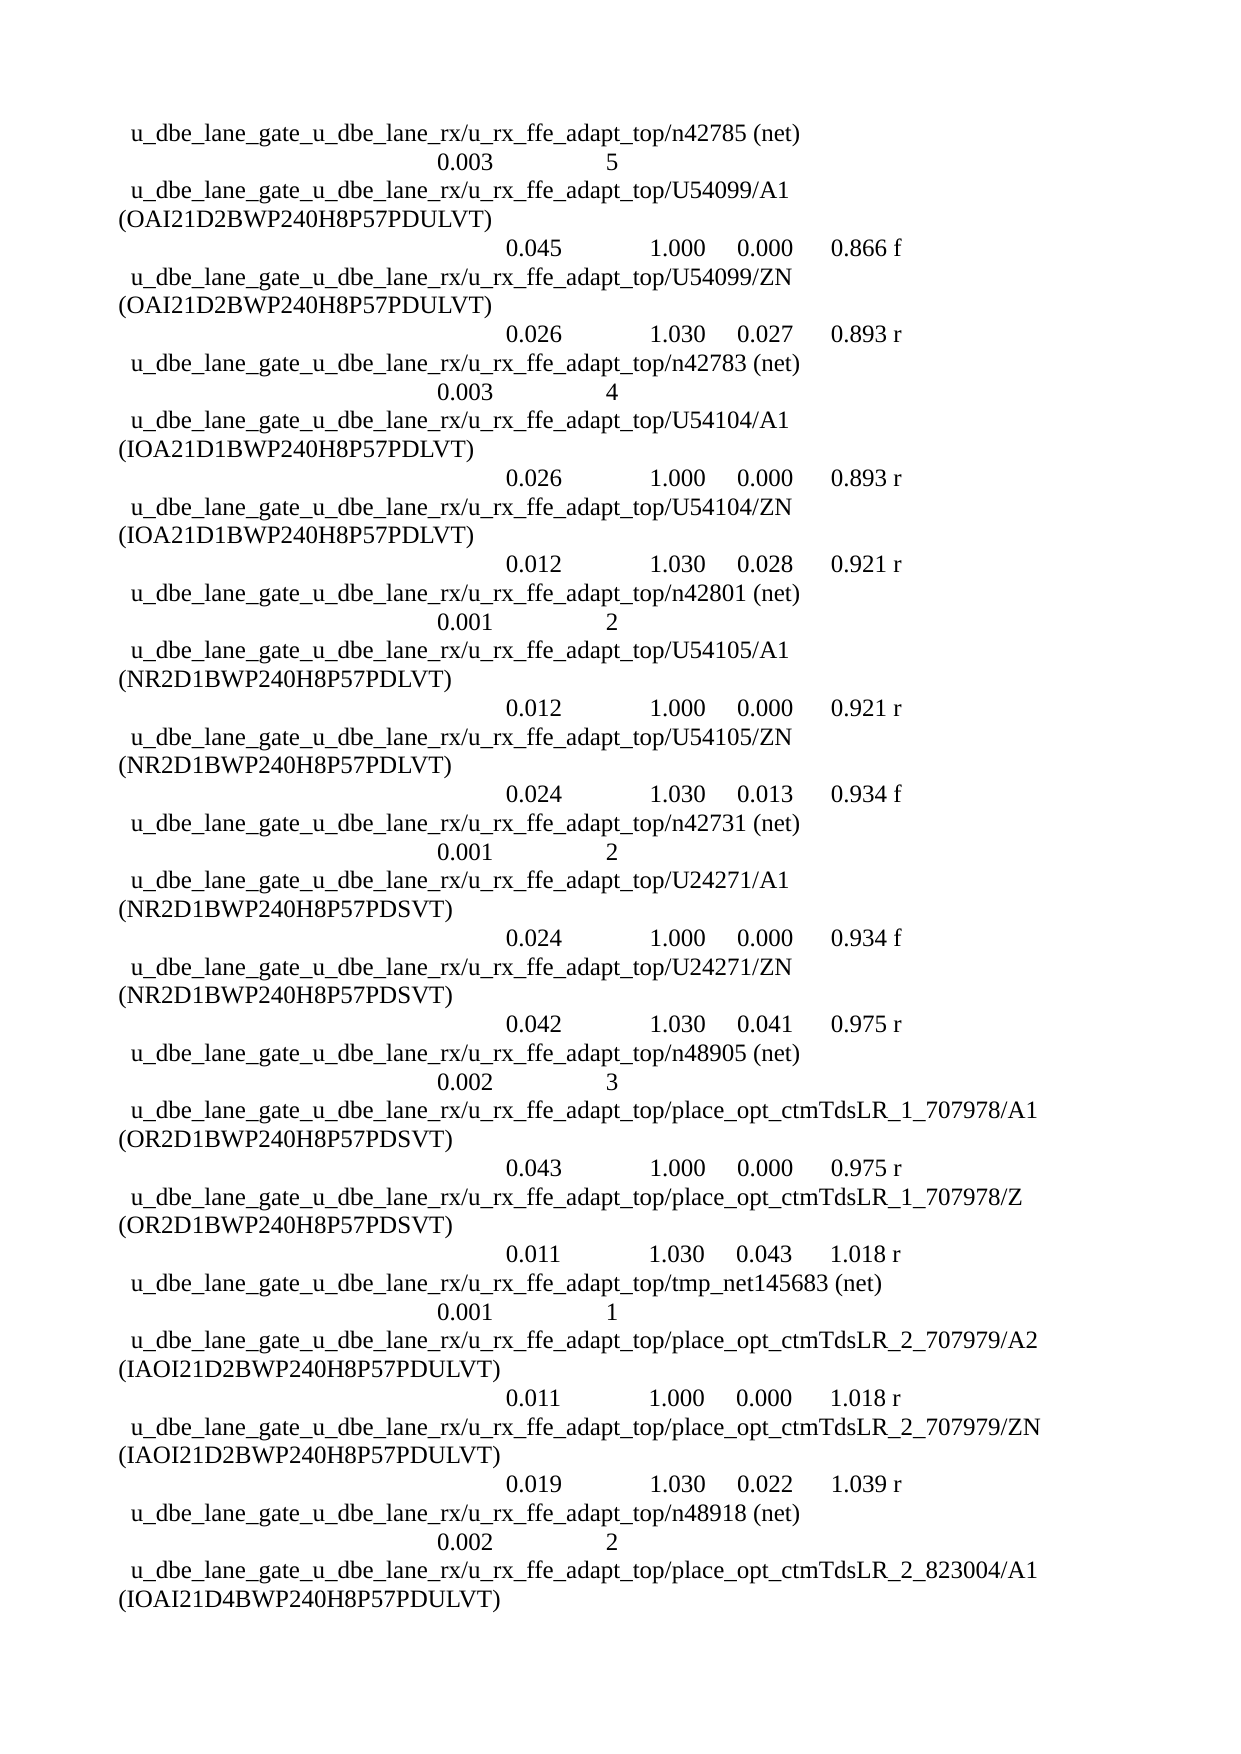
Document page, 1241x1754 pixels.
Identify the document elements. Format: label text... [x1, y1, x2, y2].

text 0.003 4 [118, 377, 1122, 406]
text 0.002 3 [118, 1067, 1122, 1096]
text 0.026 1.000 0.000 0.893 r [118, 463, 1122, 492]
text u_dbe_lane_gate_u_dbe_lane_rx/u_rx_ffe_adapt_top/U54105/ZN (NR2D1BWP240H8P57PDLVT) [118, 722, 1122, 779]
text u_dbe_lane_gate_u_dbe_lane_rx/u_rx_ffe_adapt_top/U54105/A1 (NR2D1BWP240H8P57PDLVT) [118, 636, 1122, 693]
text u_dbe_lane_gate_u_dbe_lane_rx/u_rx_ffe_adapt_top/n42801 (net) [118, 578, 1122, 607]
text u_dbe_lane_gate_u_dbe_lane_rx/u_rx_ffe_adapt_top/place_opt_ctmTdsLR_2_823004/A1 (IOAI21D4BWP240H8P57PDULVT) [118, 1556, 1122, 1613]
text u_dbe_lane_gate_u_dbe_lane_rx/u_rx_ffe_adapt_top/U54099/A1 (OAI21D2BWP240H8P57PDULVT) [118, 176, 1122, 233]
text 0.011 1.000 0.000 1.018 r [118, 1383, 1122, 1412]
text u_dbe_lane_gate_u_dbe_lane_rx/u_rx_ffe_adapt_top/U54104/ZN (IOA21D1BWP240H8P57PDLVT) [118, 492, 1122, 549]
text 0.024 1.000 0.000 0.934 f [118, 923, 1122, 952]
text u_dbe_lane_gate_u_dbe_lane_rx/u_rx_ffe_adapt_top/n42785 (net) [118, 118, 1122, 147]
text u_dbe_lane_gate_u_dbe_lane_rx/u_rx_ffe_adapt_top/n42783 (net) [118, 348, 1122, 377]
text u_dbe_lane_gate_u_dbe_lane_rx/u_rx_ffe_adapt_top/place_opt_ctmTdsLR_2_707979/A2 (IAOI21D2BWP240H8P57PDULVT) [118, 1326, 1122, 1383]
text 0.002 2 [118, 1527, 1122, 1556]
text u_dbe_lane_gate_u_dbe_lane_rx/u_rx_ffe_adapt_top/U54099/ZN (OAI21D2BWP240H8P57PDULVT) [118, 262, 1122, 319]
text 0.043 1.000 0.000 0.975 r [118, 1153, 1122, 1182]
text 0.019 1.030 0.022 1.039 r [118, 1469, 1122, 1498]
text 0.012 1.030 0.028 0.921 r [118, 549, 1122, 578]
text u_dbe_lane_gate_u_dbe_lane_rx/u_rx_ffe_adapt_top/U54104/A1 (IOA21D1BWP240H8P57PDLVT) [118, 406, 1122, 463]
text u_dbe_lane_gate_u_dbe_lane_rx/u_rx_ffe_adapt_top/place_opt_ctmTdsLR_1_707978/A1 (OR2D1BWP240H8P57PDSVT) [118, 1096, 1122, 1153]
text u_dbe_lane_gate_u_dbe_lane_rx/u_rx_ffe_adapt_top/n48905 (net) [118, 1038, 1122, 1067]
text u_dbe_lane_gate_u_dbe_lane_rx/u_rx_ffe_adapt_top/U24271/A1 (NR2D1BWP240H8P57PDSVT) [118, 866, 1122, 923]
text u_dbe_lane_gate_u_dbe_lane_rx/u_rx_ffe_adapt_top/place_opt_ctmTdsLR_1_707978/Z (OR2D1BWP240H8P57PDSVT) [118, 1182, 1122, 1239]
text u_dbe_lane_gate_u_dbe_lane_rx/u_rx_ffe_adapt_top/tmp_net145683 (net) [118, 1268, 1122, 1297]
text 0.001 2 [118, 607, 1122, 636]
text 0.012 1.000 0.000 0.921 r [118, 693, 1122, 722]
text 0.011 1.030 0.043 1.018 r [118, 1239, 1122, 1268]
text 0.001 2 [118, 837, 1122, 866]
text 0.003 5 [118, 147, 1122, 176]
text 0.026 1.030 0.027 0.893 r [118, 319, 1122, 348]
text 0.045 1.000 0.000 0.866 f [118, 233, 1122, 262]
text u_dbe_lane_gate_u_dbe_lane_rx/u_rx_ffe_adapt_top/U24271/ZN (NR2D1BWP240H8P57PDSVT) [118, 952, 1122, 1009]
text u_dbe_lane_gate_u_dbe_lane_rx/u_rx_ffe_adapt_top/place_opt_ctmTdsLR_2_707979/ZN (IAOI21D2BWP240H8P57PDULVT) [118, 1412, 1122, 1469]
text 0.042 1.030 0.041 0.975 r [118, 1009, 1122, 1038]
text u_dbe_lane_gate_u_dbe_lane_rx/u_rx_ffe_adapt_top/n42731 (net) [118, 808, 1122, 837]
text 0.001 1 [118, 1297, 1122, 1326]
text 0.024 1.030 0.013 0.934 f [118, 779, 1122, 808]
text u_dbe_lane_gate_u_dbe_lane_rx/u_rx_ffe_adapt_top/n48918 (net) [118, 1498, 1122, 1527]
